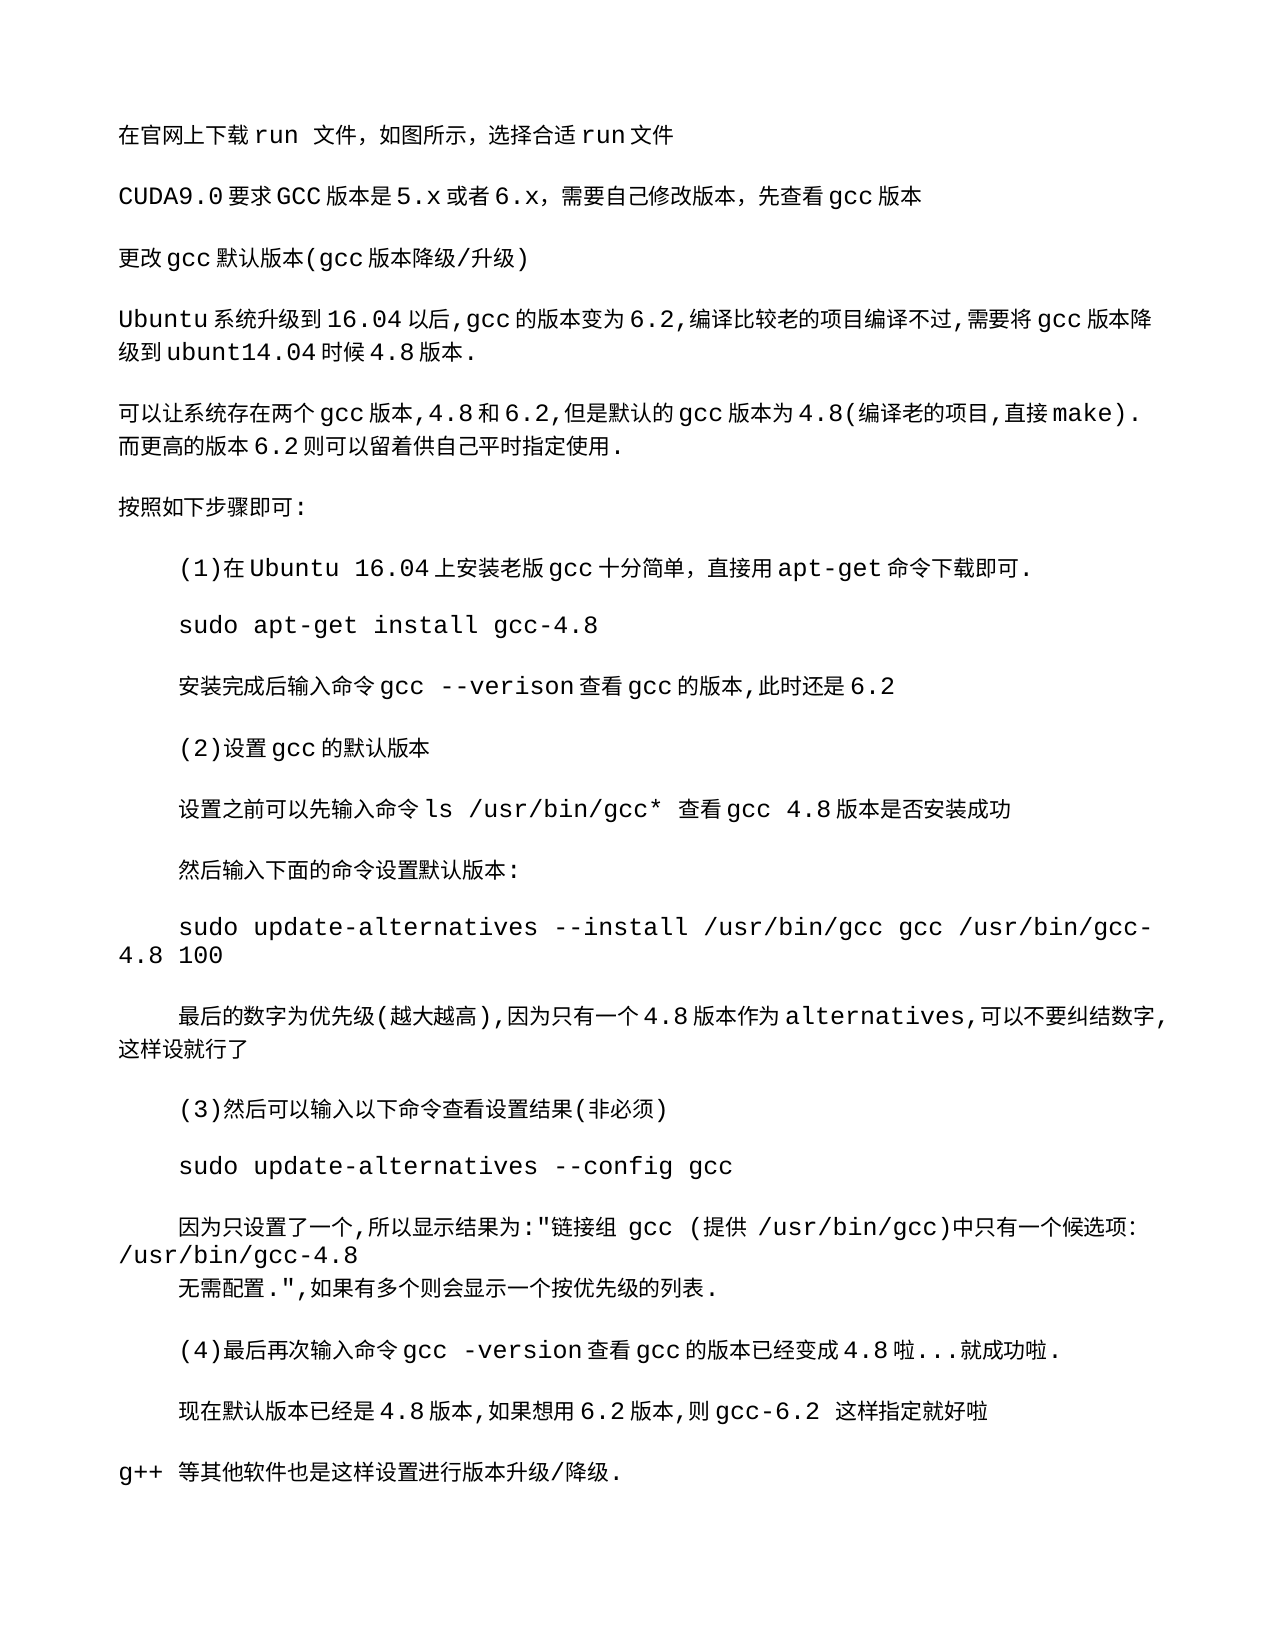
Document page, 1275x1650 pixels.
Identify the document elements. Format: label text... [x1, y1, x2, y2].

text 设置之前可以先输入命令ls /usr/bin/gcc* 查看gcc 4.8版本是否安装成功 [118, 792, 1157, 825]
text (4)最后再次输入命令gcc -version查看gcc的版本已经变成4.8啦...就成功啦. [118, 1333, 1157, 1366]
text 更改gcc默认版本(gcc版本降级/升级) [118, 241, 1157, 273]
text sudo apt-get install gcc-4.8 [118, 613, 1157, 641]
text Ubuntu系统升级到16.04以后,gcc的版本变为6.2,编译比较老的项目编译不过,需要将gcc版本降级到ubunt14.04时候4.8版本. [118, 302, 1157, 368]
text 按照如下步骤即可: [118, 490, 1157, 523]
text 然后输入下面的命令设置默认版本: [118, 853, 1157, 886]
text g++ 等其他软件也是这样设置进行版本升级/降级. [118, 1455, 1157, 1488]
text 可以让系统存在两个gcc版本,4.8和6.2,但是默认的gcc版本为4.8(编译老的项目,直接make).而更高的版本6.2则可以留着供自己平时指定使用. [118, 396, 1157, 462]
text 无需配置.",如果有多个则会显示一个按优先级的列表. [118, 1271, 1157, 1304]
text sudo update-alternatives --config gcc [118, 1153, 1157, 1182]
text 安装完成后输入命令gcc --verison查看gcc的版本,此时还是6.2 [118, 669, 1157, 702]
text 在官网上下载run 文件，如图所示，选择合适run文件 [118, 118, 1157, 151]
text (3)然后可以输入以下命令查看设置结果(非必须) [118, 1092, 1157, 1125]
text CUDA9.0要求GCC版本是5.x或者6.x，需要自己修改版本，先查看gcc版本 [118, 179, 1157, 212]
text 最后的数字为优先级(越大越高),因为只有一个4.8版本作为alternatives,可以不要纠结数字,这样设就行了 [118, 999, 1157, 1064]
text (2)设置gcc的默认版本 [118, 731, 1157, 763]
text sudo update-alternatives --install /usr/bin/gcc gcc /usr/bin/gcc-4.8 100 [118, 914, 1157, 971]
text 现在默认版本已经是4.8版本,如果想用6.2版本,则gcc-6.2 这样指定就好啦 [118, 1394, 1157, 1427]
text (1)在Ubuntu 16.04上安装老版gcc十分简单，直接用apt-get命令下载即可. [118, 551, 1157, 584]
text 因为只设置了一个,所以显示结果为:"链接组 gcc (提供 /usr/bin/gcc)中只有一个候选项：/usr/bin/gcc-4.8 [118, 1210, 1157, 1271]
